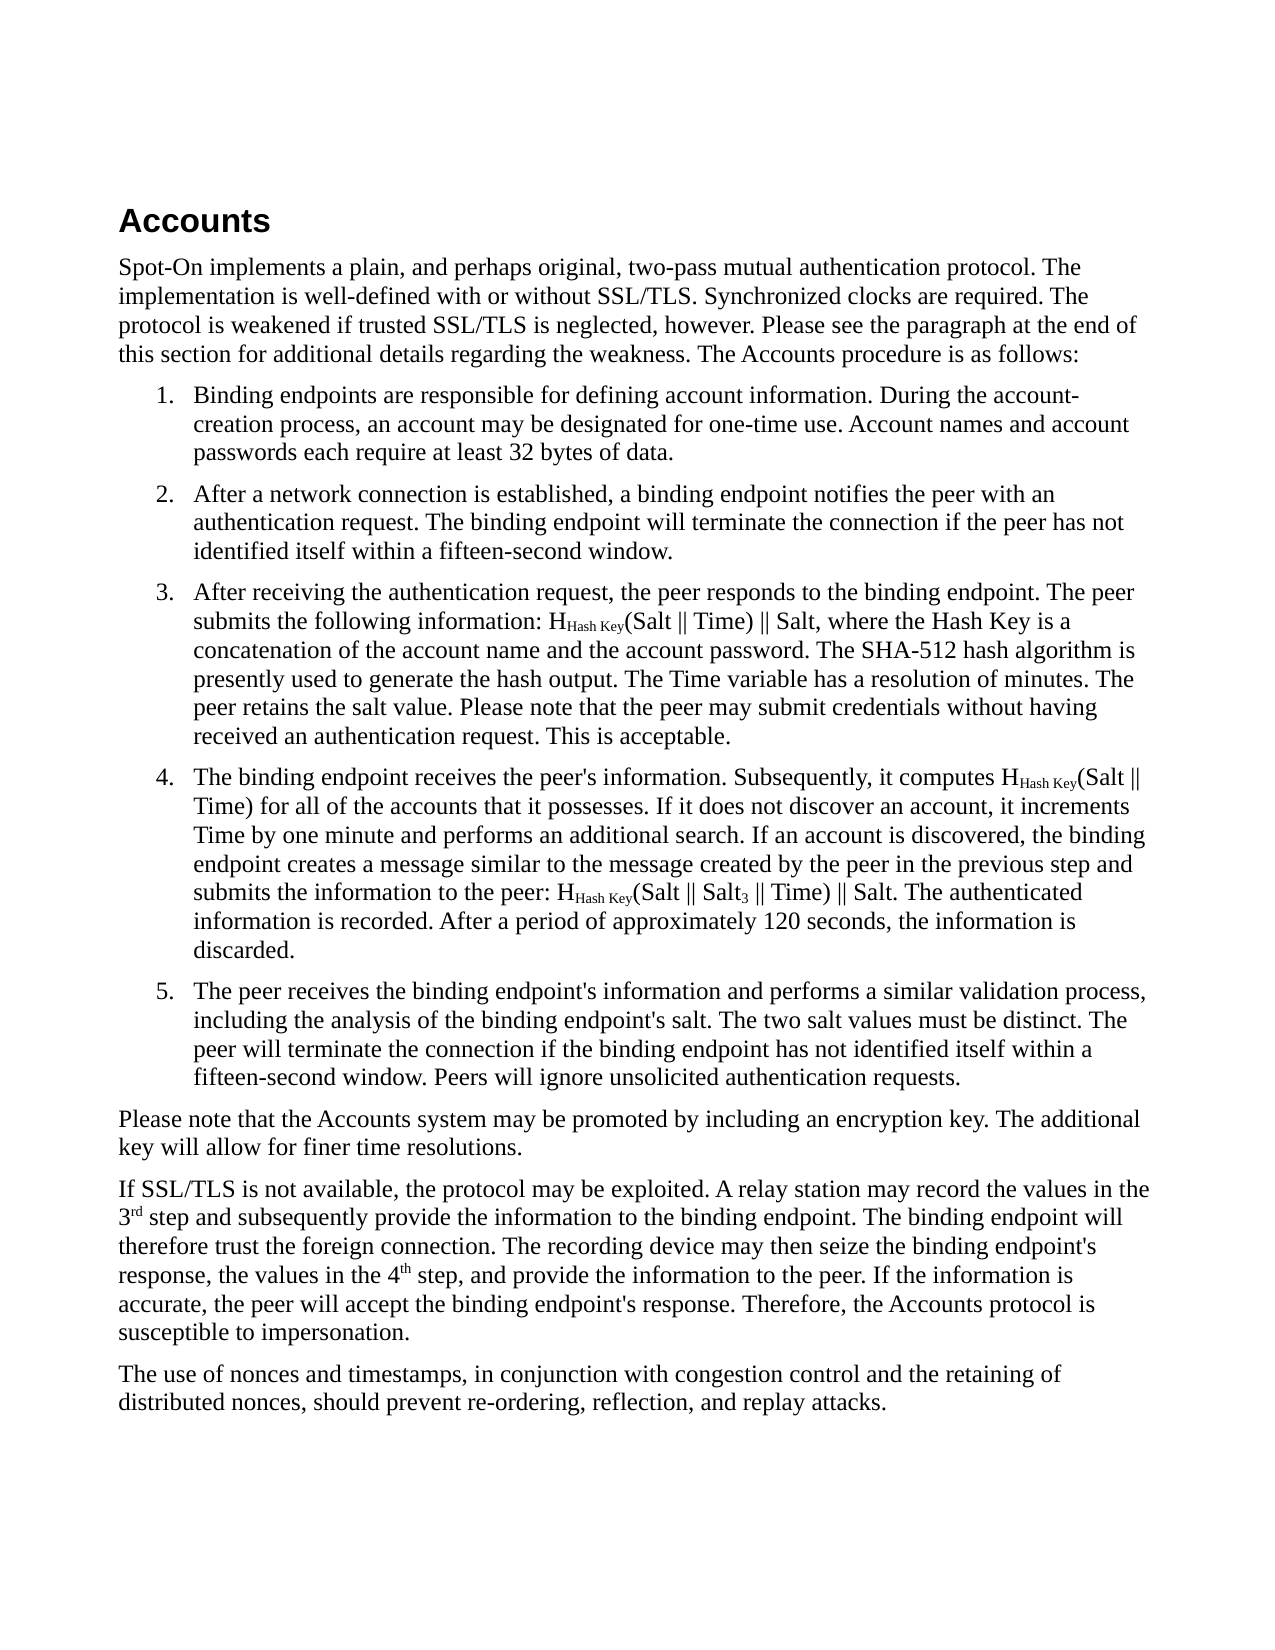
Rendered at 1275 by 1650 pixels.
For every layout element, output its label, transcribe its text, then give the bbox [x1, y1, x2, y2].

subtitle Accounts [118, 201, 1157, 240]
text Please note that the Accounts system may be promoted by including an encryption key. The additional key will allow for finer time resolutions. [118, 1104, 1157, 1161]
list After a network connection is established, a binding endpoint notifies the peer with an authentication request. The binding endpoint will terminate the connection if the peer has not identified itself within a fifteen-second window. [156, 479, 1157, 565]
list Binding endpoints are responsible for defining account information. During the account-creation process, an account may be designated for one-time use. Account names and account passwords each require at least 32 bytes of data. [156, 380, 1157, 466]
text Spot-On implements a plain, and perhaps original, two-pass mutual authentication protocol. The implementation is well-defined with or without SSL/TLS. Synchronized clocks are required. The protocol is weakened if trusted SSL/TLS is neglected, however. Please see the paragraph at the end of this section for additional details regarding the weakness. The Accounts procedure is as follows: [118, 252, 1157, 367]
text The use of nonces and timestamps, in conjunction with congestion control and the retaining of distributed nonces, should prevent re-ordering, reflection, and replay attacks. [118, 1359, 1157, 1416]
list After receiving the authentication request, the peer responds to the binding endpoint. The peer submits the following information: HHash Key(Salt || Time) || Salt, where the Hash Key is a concatenation of the account name and the account password. The SHA-512 hash algorithm is presently used to generate the hash output. The Time variable has a resolution of minutes. The peer retains the salt value. Please note that the peer may submit credentials without having received an authentication request. This is acceptable. [156, 577, 1157, 750]
list The peer receives the binding endpoint's information and performs a similar validation process, including the analysis of the binding endpoint's salt. The two salt values must be distinct. The peer will terminate the connection if the binding endpoint has not identified itself within a fifteen-second window. Peers will ignore unsolicited authentication requests. [156, 976, 1157, 1091]
list The binding endpoint receives the peer's information. Subsequently, it computes HHash Key(Salt || Time) for all of the accounts that it possesses. If it does not discover an account, it increments Time by one minute and performs an additional search. If an account is discovered, the binding endpoint creates a message similar to the message created by the peer in the previous step and submits the information to the peer: HHash Key(Salt || Salt3 || Time) || Salt. The authenticated information is recorded. After a period of approximately 120 seconds, the information is discarded. [156, 762, 1157, 964]
text If SSL/TLS is not available, the protocol may be exploited. A relay station may record the values in the 3rd step and subsequently provide the information to the binding endpoint. The binding endpoint will therefore trust the foreign connection. The recording device may then seize the binding endpoint's response, the values in the 4th step, and provide the information to the peer. If the information is accurate, the peer will accept the binding endpoint's response. Therefore, the Accounts protocol is susceptible to impersonation. [118, 1174, 1157, 1346]
